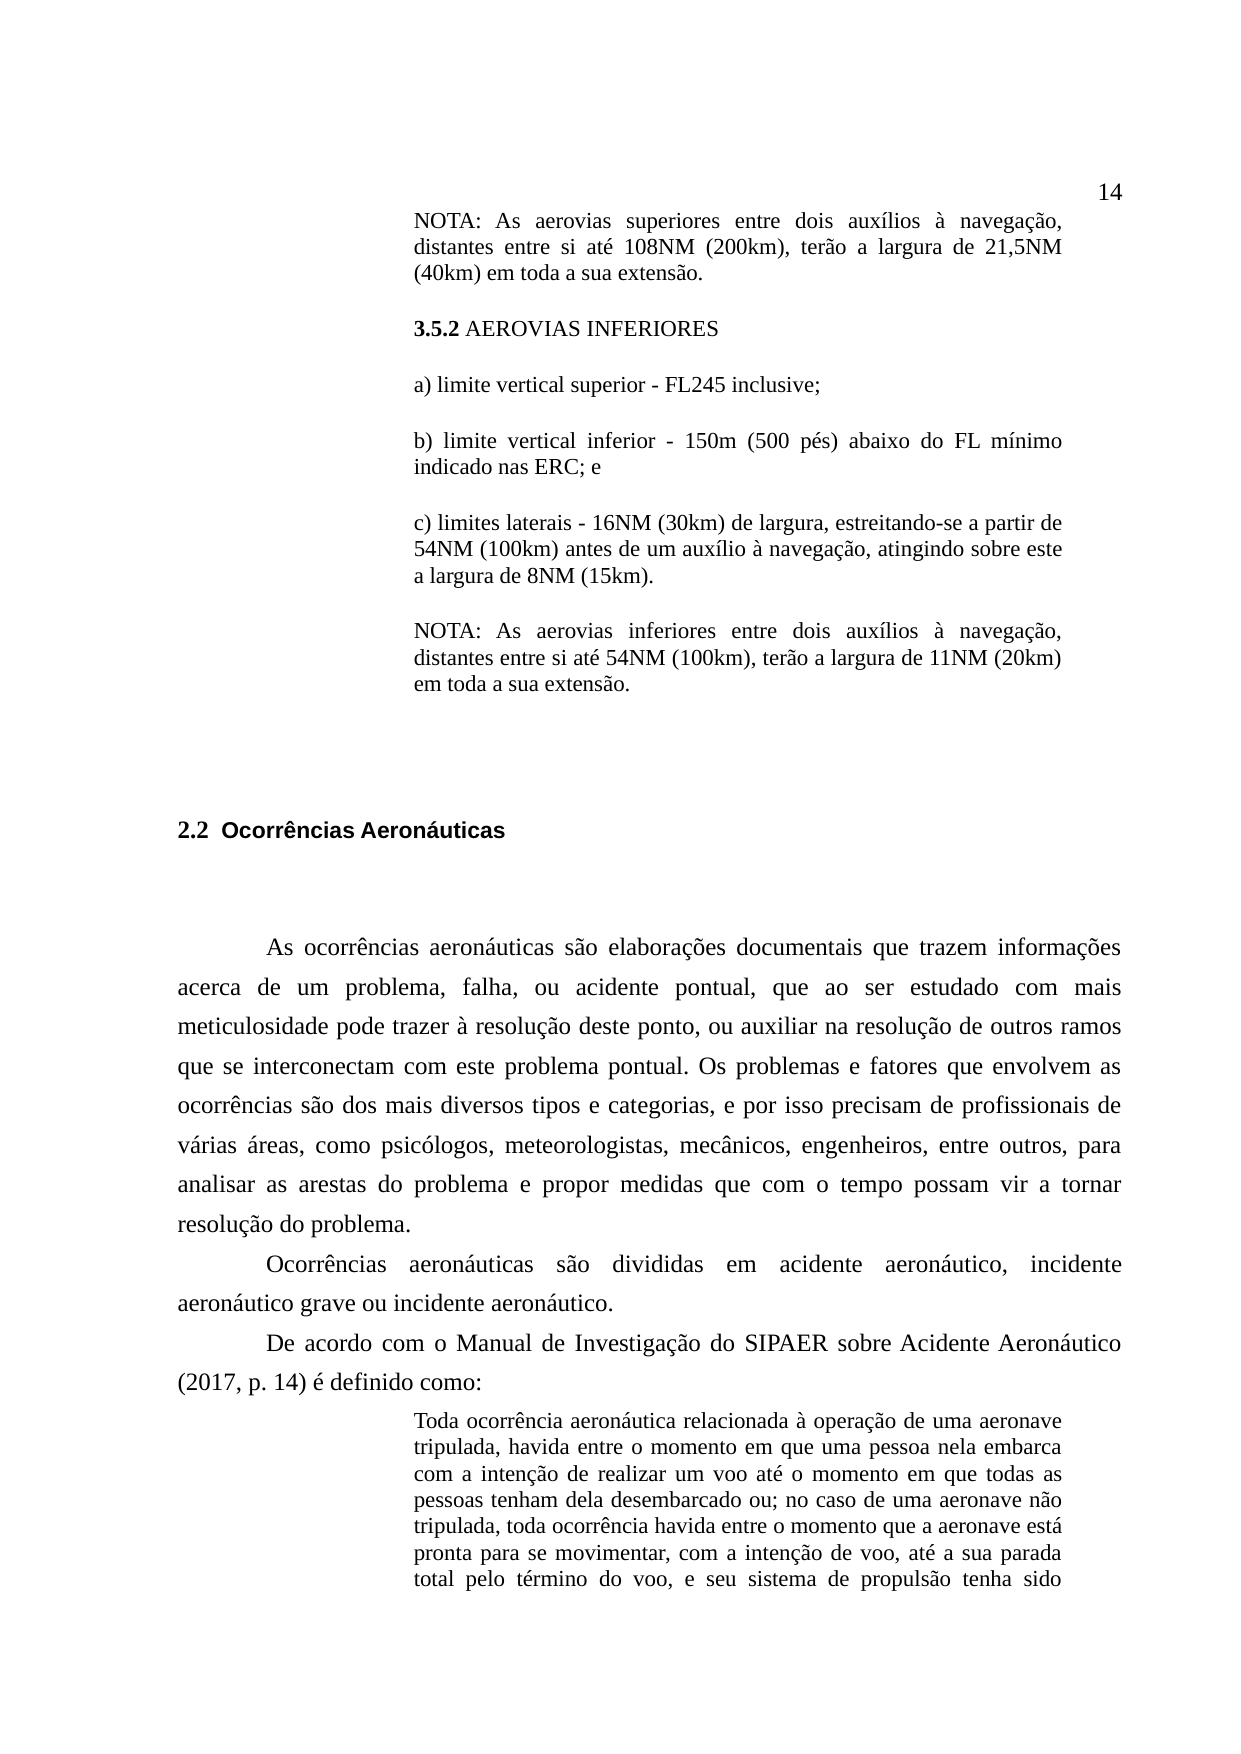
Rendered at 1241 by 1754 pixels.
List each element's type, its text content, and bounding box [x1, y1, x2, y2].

text b) limite vertical inferior - 150m (500 pés) abaixo do FL mínimo indicado nas ERC; e [413, 427, 1063, 479]
text NOTA: As aerovias inferiores entre dois auxílios à navegação, distantes entre si até 54NM (100km), terão a largura de 11NM (20km) em toda a sua extensão. [413, 618, 1063, 697]
text De acordo com o Manual de Investigação do SIPAER sobre Acidente Aeronáutico (2017, p. 14) é definido como: [177, 1328, 1122, 1396]
text Toda ocorrência aeronáutica relacionada à operação de uma aeronave tripulada, havida entre o momento em que uma pessoa nela embarca com a intenção de realizar um voo até o momento em que todas as pessoas tenham dela desembarcado ou; no caso de uma aeronave não tripulada, toda ocorrência havida entre o momento que a aeronave está pronta para se movimentar, com a intenção de voo, até a sua parada total pelo término do voo, e seu sistema de propulsão tenha sido [413, 1407, 1063, 1591]
text NOTA: As aerovias superiores entre dois auxílios à navegação, distantes entre si até 108NM (200km), terão a largura de 21,5NM (40km) em toda a sua extensão. [413, 207, 1063, 286]
text a) limite vertical superior - FL245 inclusive; [413, 371, 1063, 397]
text As ocorrências aeronáuticas são elaborações documentais que trazem informações acerca de um problema, falha, ou acidente pontual, que ao ser estudado com mais meticulosidade pode trazer à resolução deste ponto, ou auxiliar na resolução de outros ramos que se interconectam com este problema pontual. Os problemas e fatores que envolvem as ocorrências são dos mais diversos tipos e categorias, e por isso precisam de profissionais de várias áreas, como psicólogos, meteorologistas, mecânicos, engenheiros, entre outros, para analisar as arestas do problema e propor medidas que com o tempo possam vir a tornar resolução do problema. [177, 932, 1122, 1238]
text c) limites laterais - 16NM (30km) de largura, estreitando-se a partir de 54NM (100km) antes de um auxílio à navegação, atingindo sobre este a largura de 8NM (15km). [413, 509, 1063, 588]
text Ocorrências aeronáuticas são divididas em acidente aeronáutico, incidente aeronáutico grave ou incidente aeronáutico. [177, 1249, 1122, 1317]
subtitle Ocorrências Aeronáuticas [177, 815, 1122, 843]
text 3.5.2 AEROVIAS INFERIORES [413, 315, 1063, 342]
